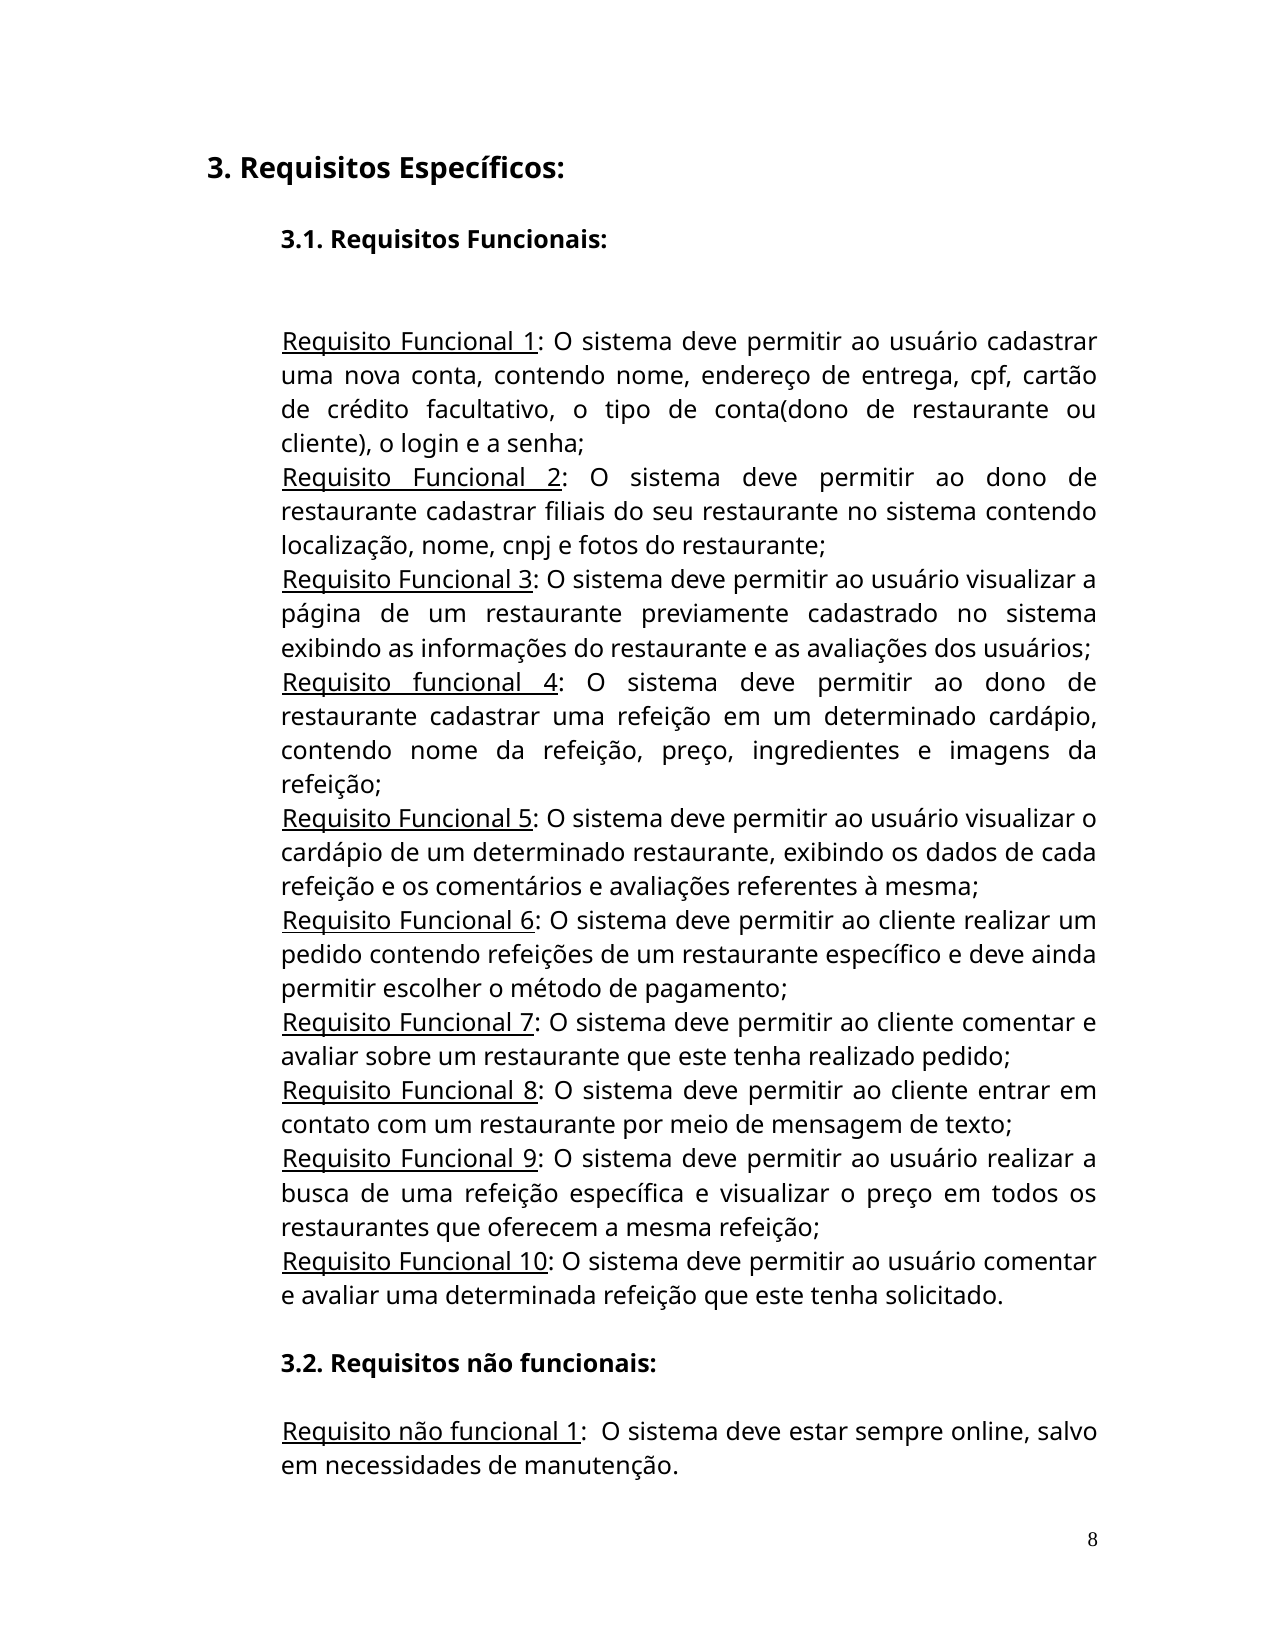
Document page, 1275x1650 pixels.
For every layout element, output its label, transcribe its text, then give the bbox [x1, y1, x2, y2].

text Requisito Funcional 3: O sistema deve permitir ao usuário visualizar a página de um restaurante previamente cadastrado no sistema exibindo as informações do restaurante e as avaliações dos usuários; [281, 562, 1098, 664]
text 3. Requisitos Específicos: [207, 148, 1098, 187]
text Requisito Funcional 5: O sistema deve permitir ao usuário visualizar o cardápio de um determinado restaurante, exibindo os dados de cada refeição e os comentários e avaliações referentes à mesma; [281, 801, 1098, 903]
text 3.1. Requisitos Funcionais: [207, 221, 1098, 256]
text Requisito Funcional 6: O sistema deve permitir ao cliente realizar um pedido contendo refeições de um restaurante específico e deve ainda permitir escolher o método de pagamento; [281, 903, 1098, 1005]
text Requisito Funcional 9: O sistema deve permitir ao usuário realizar a busca de uma refeição específica e visualizar o preço em todos os restaurantes que oferecem a mesma refeição; [281, 1141, 1098, 1243]
text Requisito Funcional 8: O sistema deve permitir ao cliente entrar em contato com um restaurante por meio de mensagem de texto; [281, 1073, 1098, 1141]
text Requisito Funcional 2: O sistema deve permitir ao dono de restaurante cadastrar filiais do seu restaurante no sistema contendo localização, nome, cnpj e fotos do restaurante; [281, 460, 1098, 562]
text Requisito funcional 4: O sistema deve permitir ao dono de restaurante cadastrar uma refeição em um determinado cardápio, contendo nome da refeição, preço, ingredientes e imagens da refeição; [281, 664, 1098, 801]
text 3.2. Requisitos não funcionais: [207, 1346, 1098, 1379]
text Requisito não funcional 1: O sistema deve estar sempre online, salvo em necessidades de manutenção. [207, 1414, 1098, 1482]
text Requisito Funcional 1: O sistema deve permitir ao usuário cadastrar uma nova conta, contendo nome, endereço de entrega, cpf, cartão de crédito facultativo, o tipo de conta(dono de restaurante ou cliente), o login e a senha; [281, 324, 1098, 460]
text Requisito Funcional 10: O sistema deve permitir ao usuário comentar e avaliar uma determinada refeição que este tenha solicitado. [281, 1243, 1098, 1311]
text Requisito Funcional 7: O sistema deve permitir ao cliente comentar e avaliar sobre um restaurante que este tenha realizado pedido; [281, 1005, 1098, 1073]
